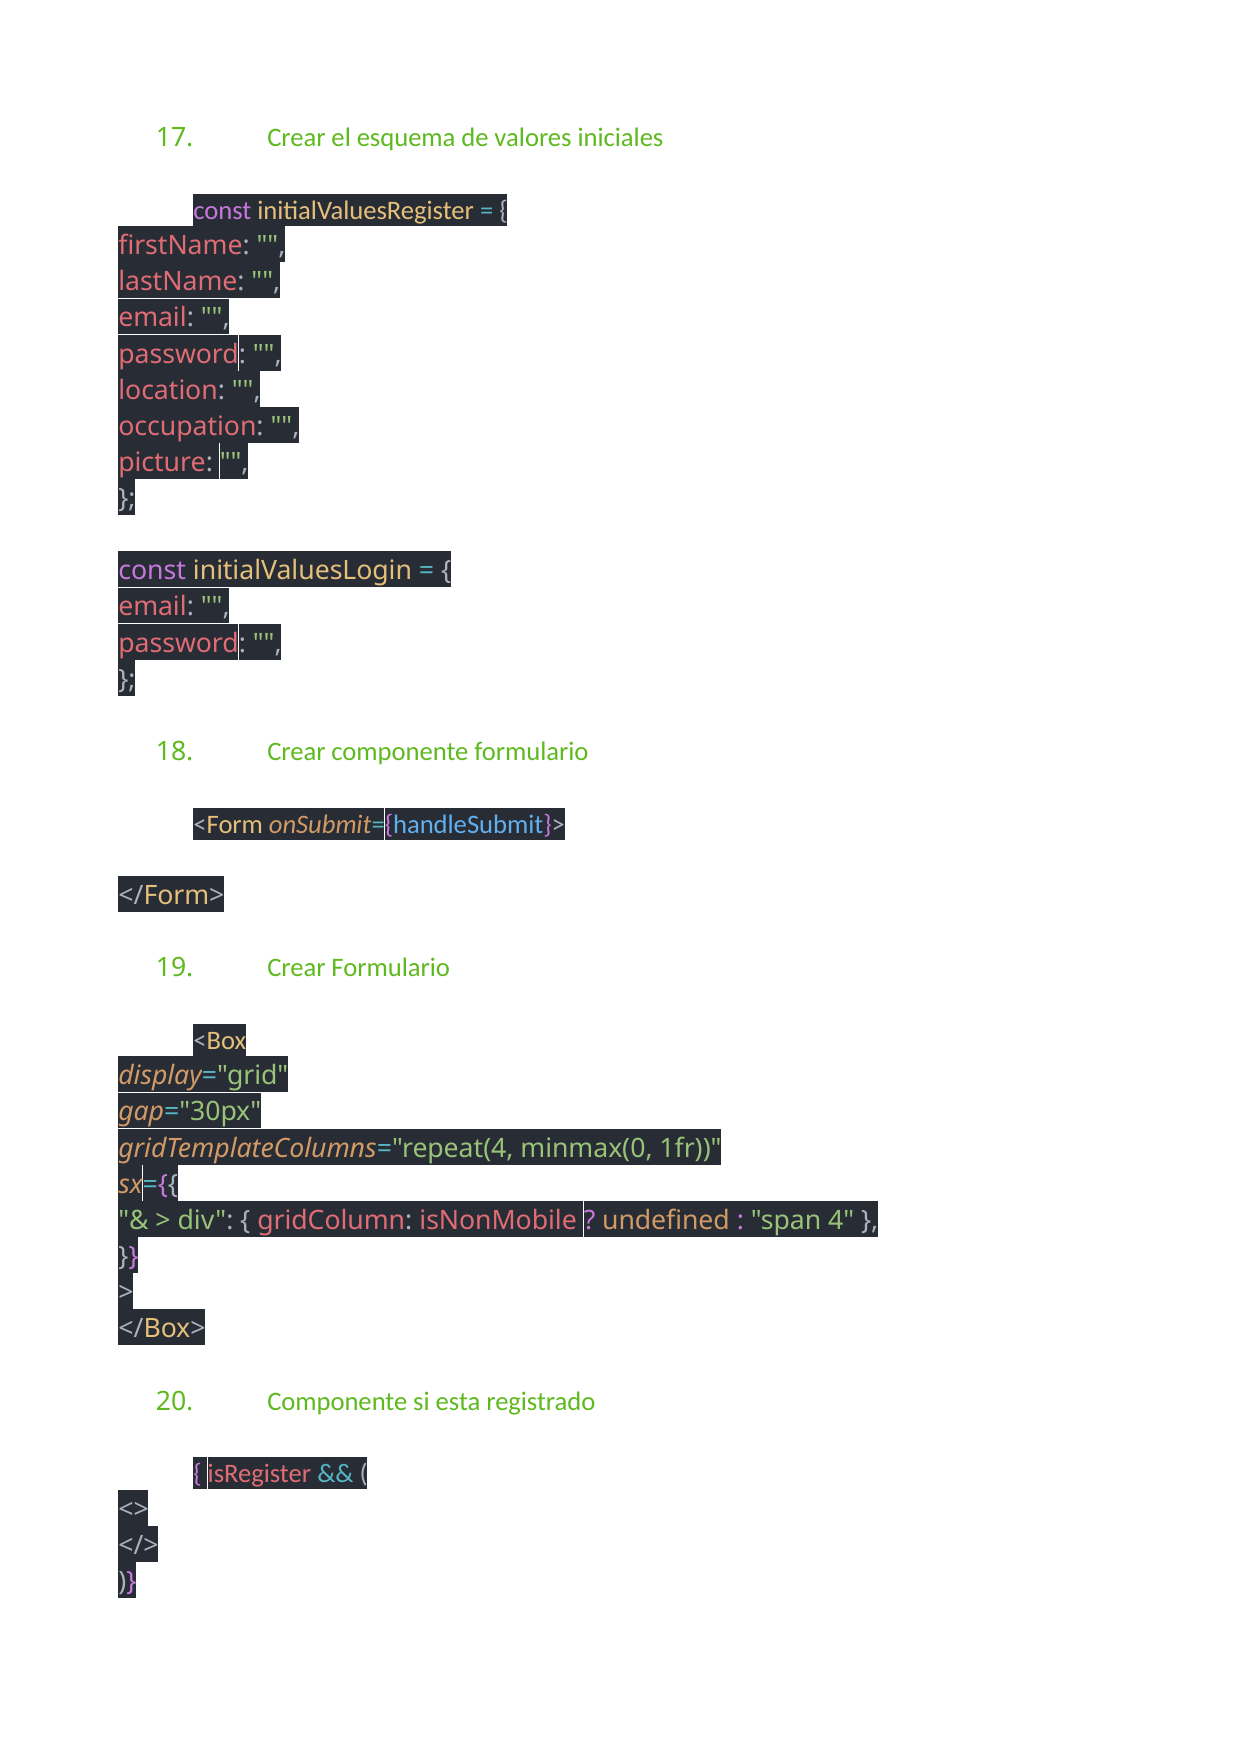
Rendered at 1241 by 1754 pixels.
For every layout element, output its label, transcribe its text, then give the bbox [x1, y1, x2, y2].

list Crear componente formulario <Form onSubmit={handleSubmit}> [156, 732, 1175, 840]
text email: "", [118, 298, 1175, 334]
text location: "", [118, 371, 1175, 407]
text }; [118, 660, 1175, 732]
text email: "", [118, 587, 1175, 623]
text <> [118, 1489, 1175, 1526]
text "& > div": { gridColumn: isNonMobile ? undefined : "span 4" }, [118, 1201, 1175, 1237]
text }; [118, 479, 1175, 515]
text </Form> [118, 876, 1175, 912]
text display="grid" [118, 1056, 1175, 1092]
text )} [118, 1562, 1175, 1598]
text }} [118, 1237, 1175, 1273]
text const initialValuesLogin = { [118, 551, 1175, 587]
text occupation: "", [118, 407, 1175, 443]
text > [118, 1273, 1175, 1309]
list Componente si esta registrado { isRegister && ( [156, 1382, 1175, 1489]
text picture: "", [118, 443, 1175, 479]
text password: "", [118, 623, 1175, 660]
text sx={{ [118, 1165, 1175, 1201]
text password: "", [118, 334, 1175, 371]
text firstName: "", [118, 226, 1175, 262]
list Crear el esquema de valores iniciales const initialValuesRegister = { [156, 118, 1175, 226]
text </> [118, 1526, 1175, 1562]
list Crear Formulario <Box [156, 948, 1175, 1056]
text gap="30px" [118, 1092, 1175, 1128]
text </Box> [118, 1309, 1175, 1382]
text lastName: "", [118, 262, 1175, 298]
text gridTemplateColumns="repeat(4, minmax(0, 1fr))" [118, 1128, 1175, 1165]
